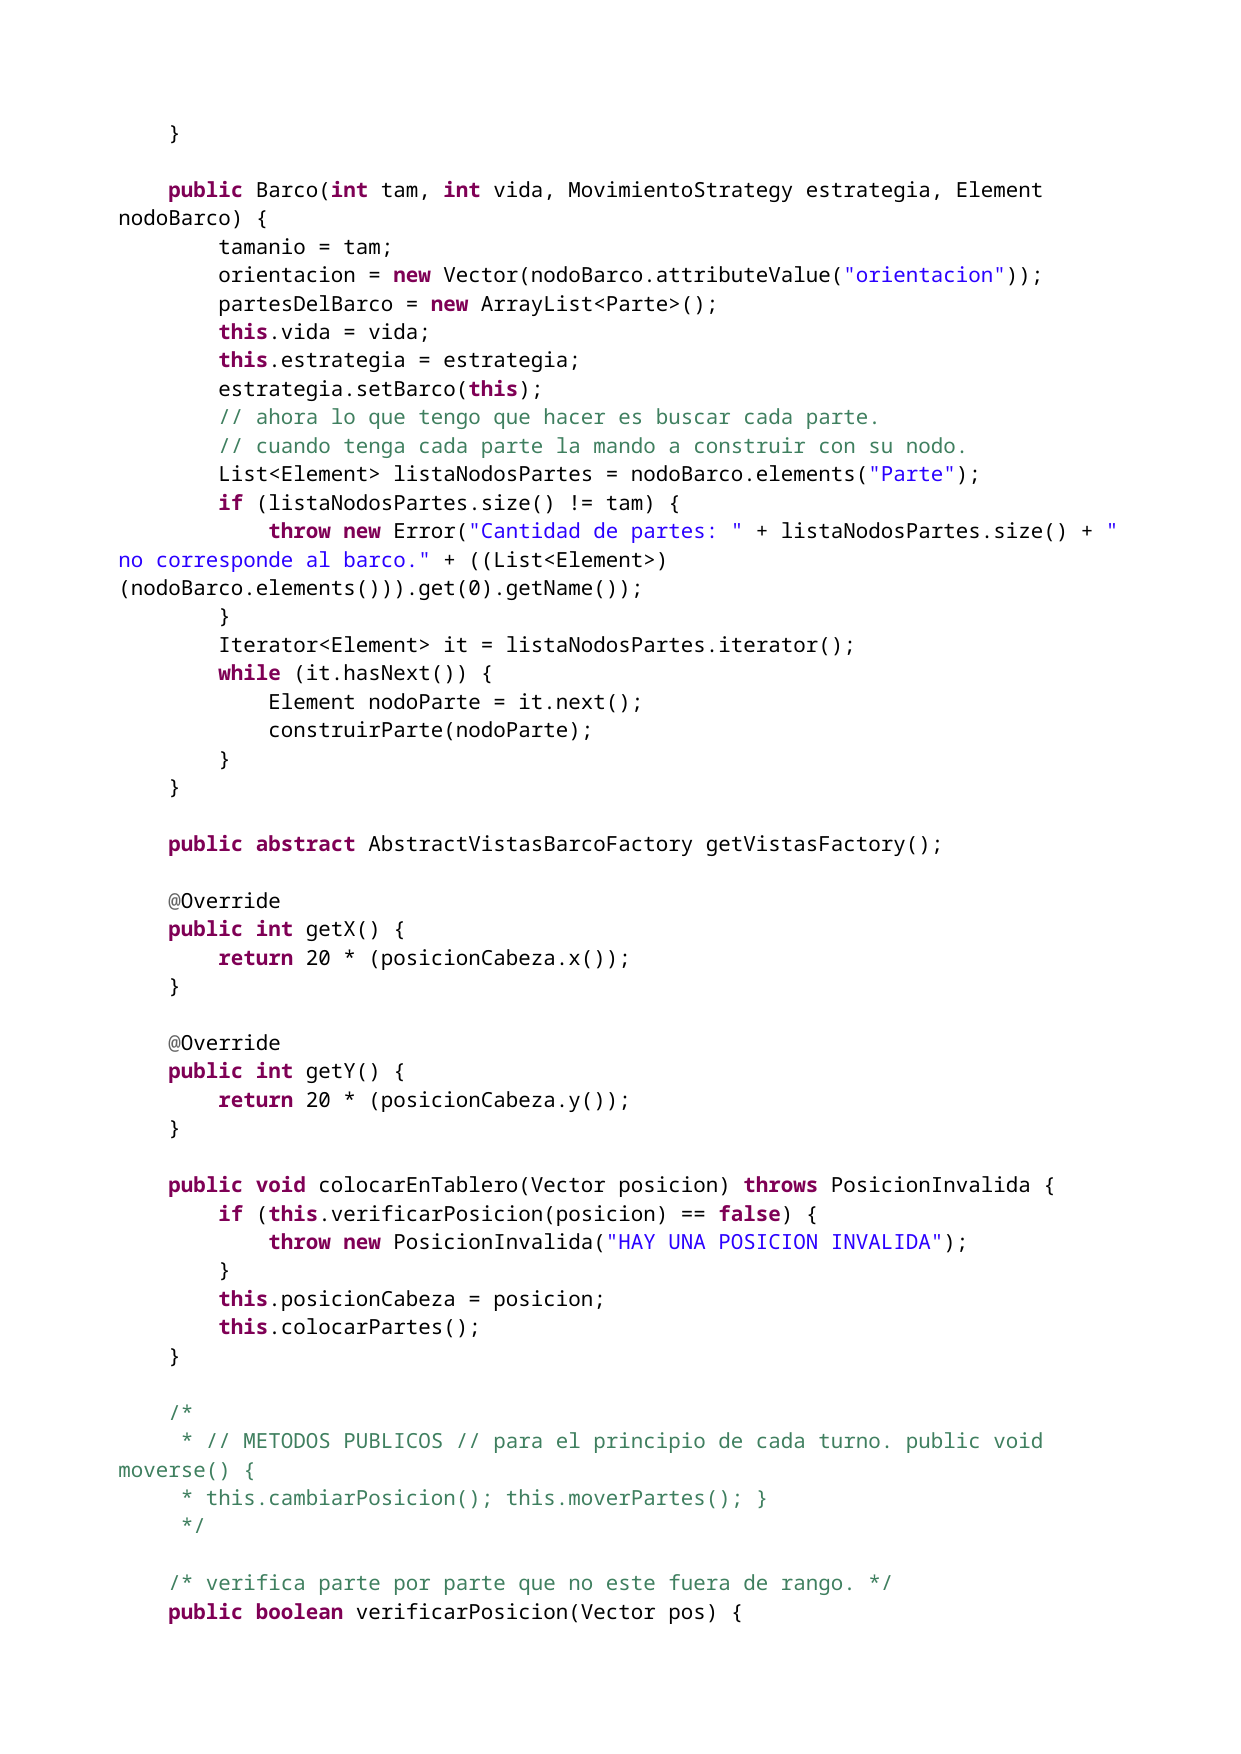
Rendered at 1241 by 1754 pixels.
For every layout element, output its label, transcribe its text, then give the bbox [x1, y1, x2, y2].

text * this.cambiarPosicion(); this.moverPartes(); } [118, 1483, 1122, 1512]
text @Override [118, 886, 1122, 914]
text public abstract AbstractVistasBarcoFactory getVistasFactory(); [118, 829, 1122, 857]
text estrategia.setBarco(this); [118, 374, 1122, 402]
text } [118, 772, 1122, 801]
text return 20 * (posicionCabeza.y()); [118, 1085, 1122, 1113]
text this.colocarPartes(); [118, 1312, 1122, 1341]
text public int getY() { [118, 1057, 1122, 1085]
text /* verifica parte por parte que no este fuera de rango. */ [118, 1568, 1122, 1597]
text orientacion = new Vector(nodoBarco.attributeValue("orientacion")); [118, 260, 1122, 289]
text if (listaNodosPartes.size() != tam) { [118, 488, 1122, 516]
text partesDelBarco = new ArrayList<Parte>(); [118, 289, 1122, 317]
text } [118, 118, 1122, 147]
text */ [118, 1512, 1122, 1540]
text public void colocarEnTablero(Vector posicion) throws PosicionInvalida { [118, 1170, 1122, 1199]
text public Barco(int tam, int vida, MovimientoStrategy estrategia, Element nodoBarco) { [118, 175, 1122, 232]
text construirParte(nodoParte); [118, 715, 1122, 744]
text if (this.verificarPosicion(posicion) == false) { [118, 1199, 1122, 1227]
text this.estrategia = estrategia; [118, 346, 1122, 374]
text while (it.hasNext()) { [118, 658, 1122, 687]
text // ahora lo que tengo que hacer es buscar cada parte. [118, 402, 1122, 431]
text * // METODOS PUBLICOS // para el principio de cada turno. public void moverse() { [118, 1426, 1122, 1483]
text public int getX() { [118, 914, 1122, 943]
text @Override [118, 1028, 1122, 1057]
text } [118, 1341, 1122, 1369]
text tamanio = tam; [118, 232, 1122, 260]
text // cuando tenga cada parte la mando a construir con su nodo. [118, 431, 1122, 459]
text } [118, 1256, 1122, 1284]
text } [118, 602, 1122, 630]
text List<Element> listaNodosPartes = nodoBarco.elements("Parte"); [118, 459, 1122, 488]
text Iterator<Element> it = listaNodosPartes.iterator(); [118, 630, 1122, 658]
text public boolean verificarPosicion(Vector pos) { [118, 1597, 1122, 1625]
text } [118, 1113, 1122, 1142]
text } [118, 971, 1122, 1000]
text } [118, 744, 1122, 772]
text throw new Error("Cantidad de partes: " + listaNodosPartes.size() + " no corresponde al barco." + ((List<Element>) (nodoBarco.elements())).get(0).getName()); [118, 516, 1122, 602]
text this.posicionCabeza = posicion; [118, 1284, 1122, 1312]
text return 20 * (posicionCabeza.x()); [118, 943, 1122, 971]
text Element nodoParte = it.next(); [118, 687, 1122, 715]
text this.vida = vida; [118, 317, 1122, 346]
text throw new PosicionInvalida("HAY UNA POSICION INVALIDA"); [118, 1227, 1122, 1256]
text /* [118, 1398, 1122, 1426]
